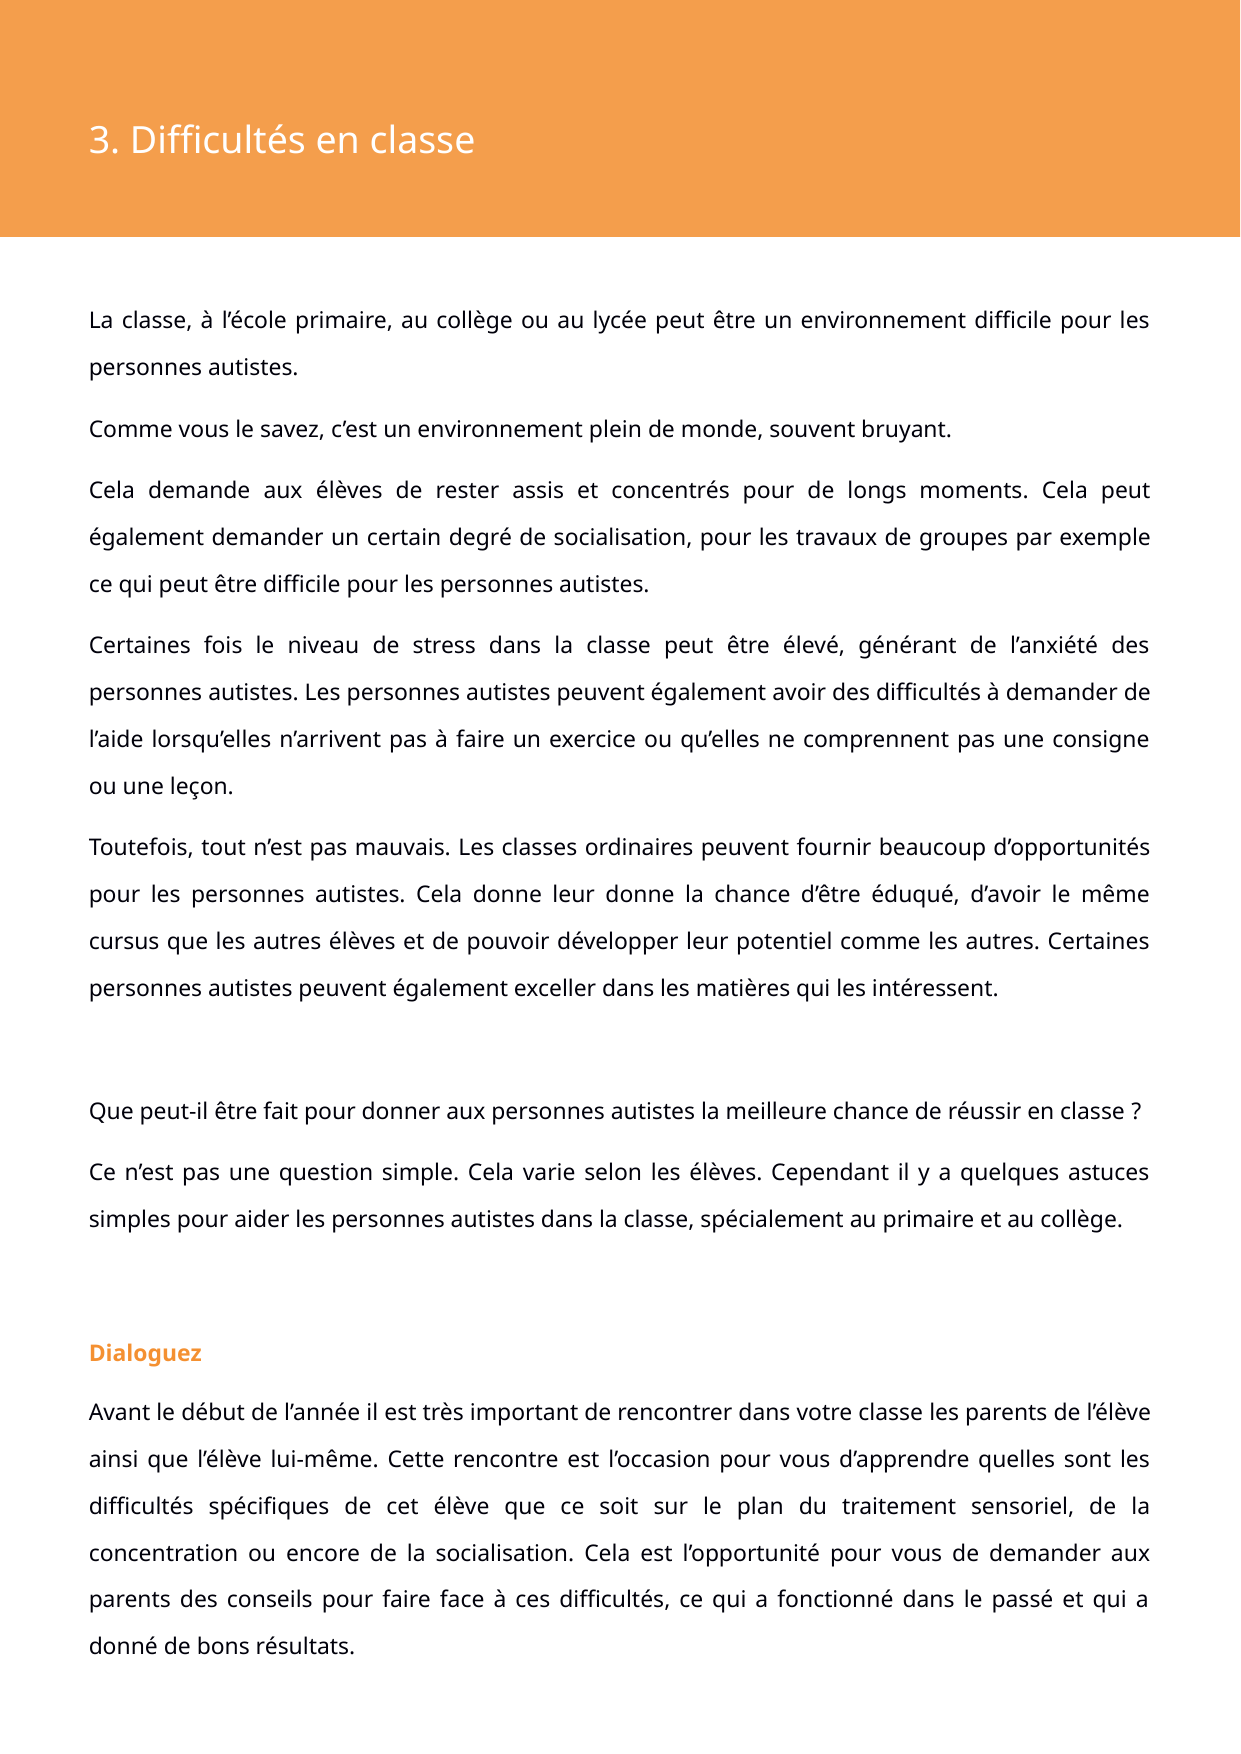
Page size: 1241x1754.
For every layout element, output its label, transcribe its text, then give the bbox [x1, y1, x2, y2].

text Ce n’est pas une question simple. Cela varie selon les élèves. Cependant il y a quelques astuces simples pour aider les personnes autistes dans la classe, spécialement au primaire et au collège. [88, 1156, 1152, 1234]
text La classe, à l’école primaire, au collège ou au lycée peut être un environnement difficile pour les personnes autistes. [88, 304, 1152, 382]
subtitle 3. Difficultés en classe [88, 113, 1152, 164]
text Certaines fois le niveau de stress dans la classe peut être élevé, générant de l’anxiété des personnes autistes. Les personnes autistes peuvent également avoir des difficultés à demander de l’aide lorsqu’elles n’arrivent pas à faire un exercice ou qu’elles ne comprennent pas une consigne ou une leçon. [88, 629, 1152, 801]
subtitle Dialoguez [88, 1336, 1152, 1368]
text Cela demande aux élèves de rester assis et concentrés pour de longs moments. Cela peut également demander un certain degré de socialisation, pour les travaux de groupes par exemple ce qui peut être difficile pour les personnes autistes. [88, 474, 1152, 599]
text Que peut-il être fait pour donner aux personnes autistes la meilleure chance de réussir en classe ? [88, 1095, 1152, 1126]
text Toutefois, tout n’est pas mauvais. Les classes ordinaires peuvent fournir beaucoup d’opportunités pour les personnes autistes. Cela donne leur donne la chance d’être éduqué, d’avoir le même cursus que les autres élèves et de pouvoir développer leur potentiel comme les autres. Certaines personnes autistes peuvent également exceller dans les matières qui les intéressent. [88, 831, 1152, 1003]
text Avant le début de l’année il est très important de rencontrer dans votre classe les parents de l’élève ainsi que l’élève lui-même. Cette rencontre est l’occasion pour vous d’apprendre quelles sont les difficultés spécifiques de cet élève que ce soit sur le plan du traitement sensoriel, de la concentration ou encore de la socialisation. Cela est l’opportunité pour vous de demander aux parents des conseils pour faire face à ces difficultés, ce qui a fonctionné dans le passé et qui a donné de bons résultats. [88, 1396, 1152, 1661]
text Comme vous le savez, c’est un environnement plein de monde, souvent bruyant. [88, 412, 1152, 444]
